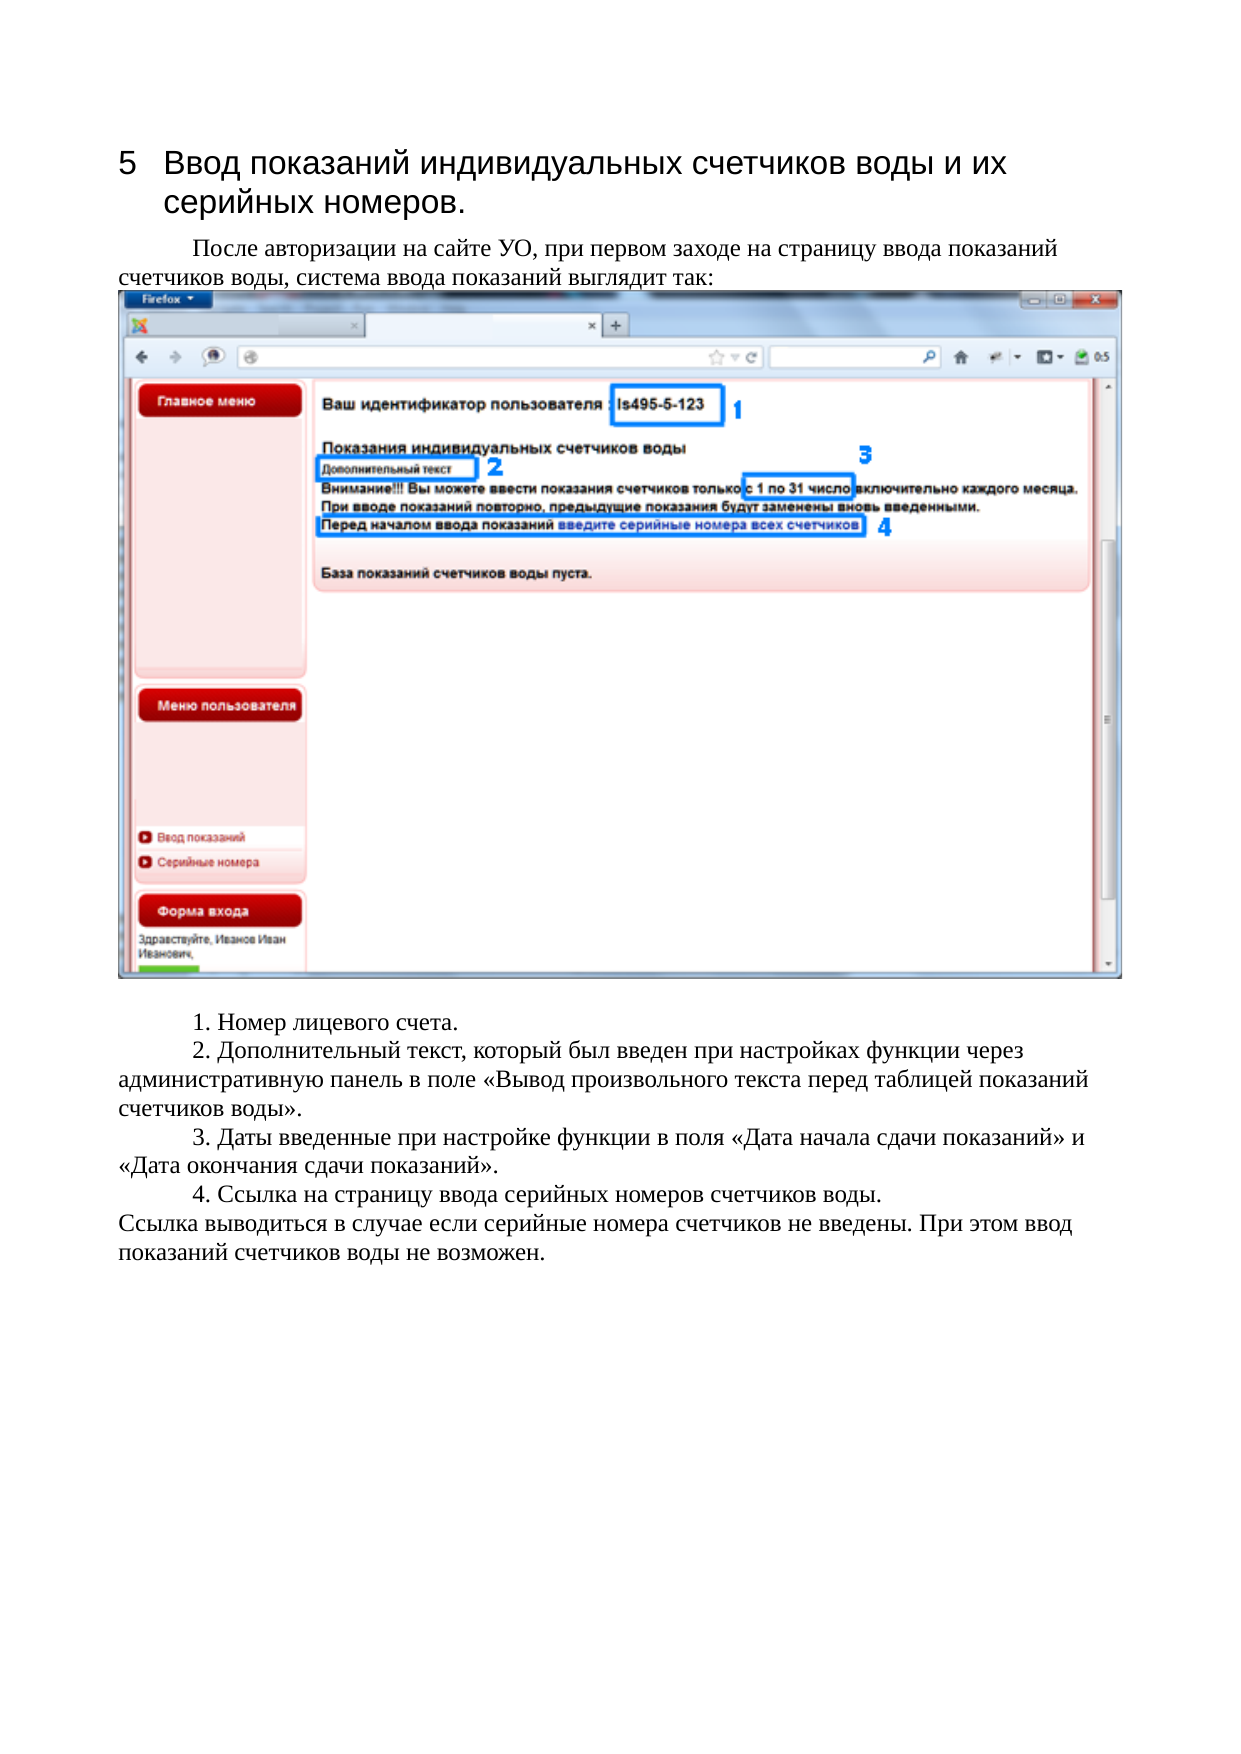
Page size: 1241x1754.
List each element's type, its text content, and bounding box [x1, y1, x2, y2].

subtitle Ввод показаний индивидуальных счетчиков воды и их серийных номеров. [118, 143, 1122, 220]
text Ссылка выводиться в случае если серийные номера счетчиков не введены. При этом ввод показаний счетчиков воды не возможен. [118, 1208, 1122, 1266]
text 1. Номер лицевого счета. [118, 1007, 1122, 1036]
text 4. Ссылка на страницу ввода серийных номеров счетчиков воды. [118, 1179, 1122, 1208]
text После авторизации на сайте УО, при первом заходе на страницу ввода показаний счетчиков воды, система ввода показаний выглядит так: [118, 233, 1122, 290]
text 2. Дополнительный текст, который был введен при настройках функции через административную панель в поле «Вывод произвольного текста перед таблицей показаний счетчиков воды». [118, 1036, 1122, 1122]
text 3. Даты введенные при настройке функции в поля «Дата начала сдачи показаний» и «Дата окончания сдачи показаний». [118, 1122, 1122, 1179]
picture [118, 290, 1123, 979]
